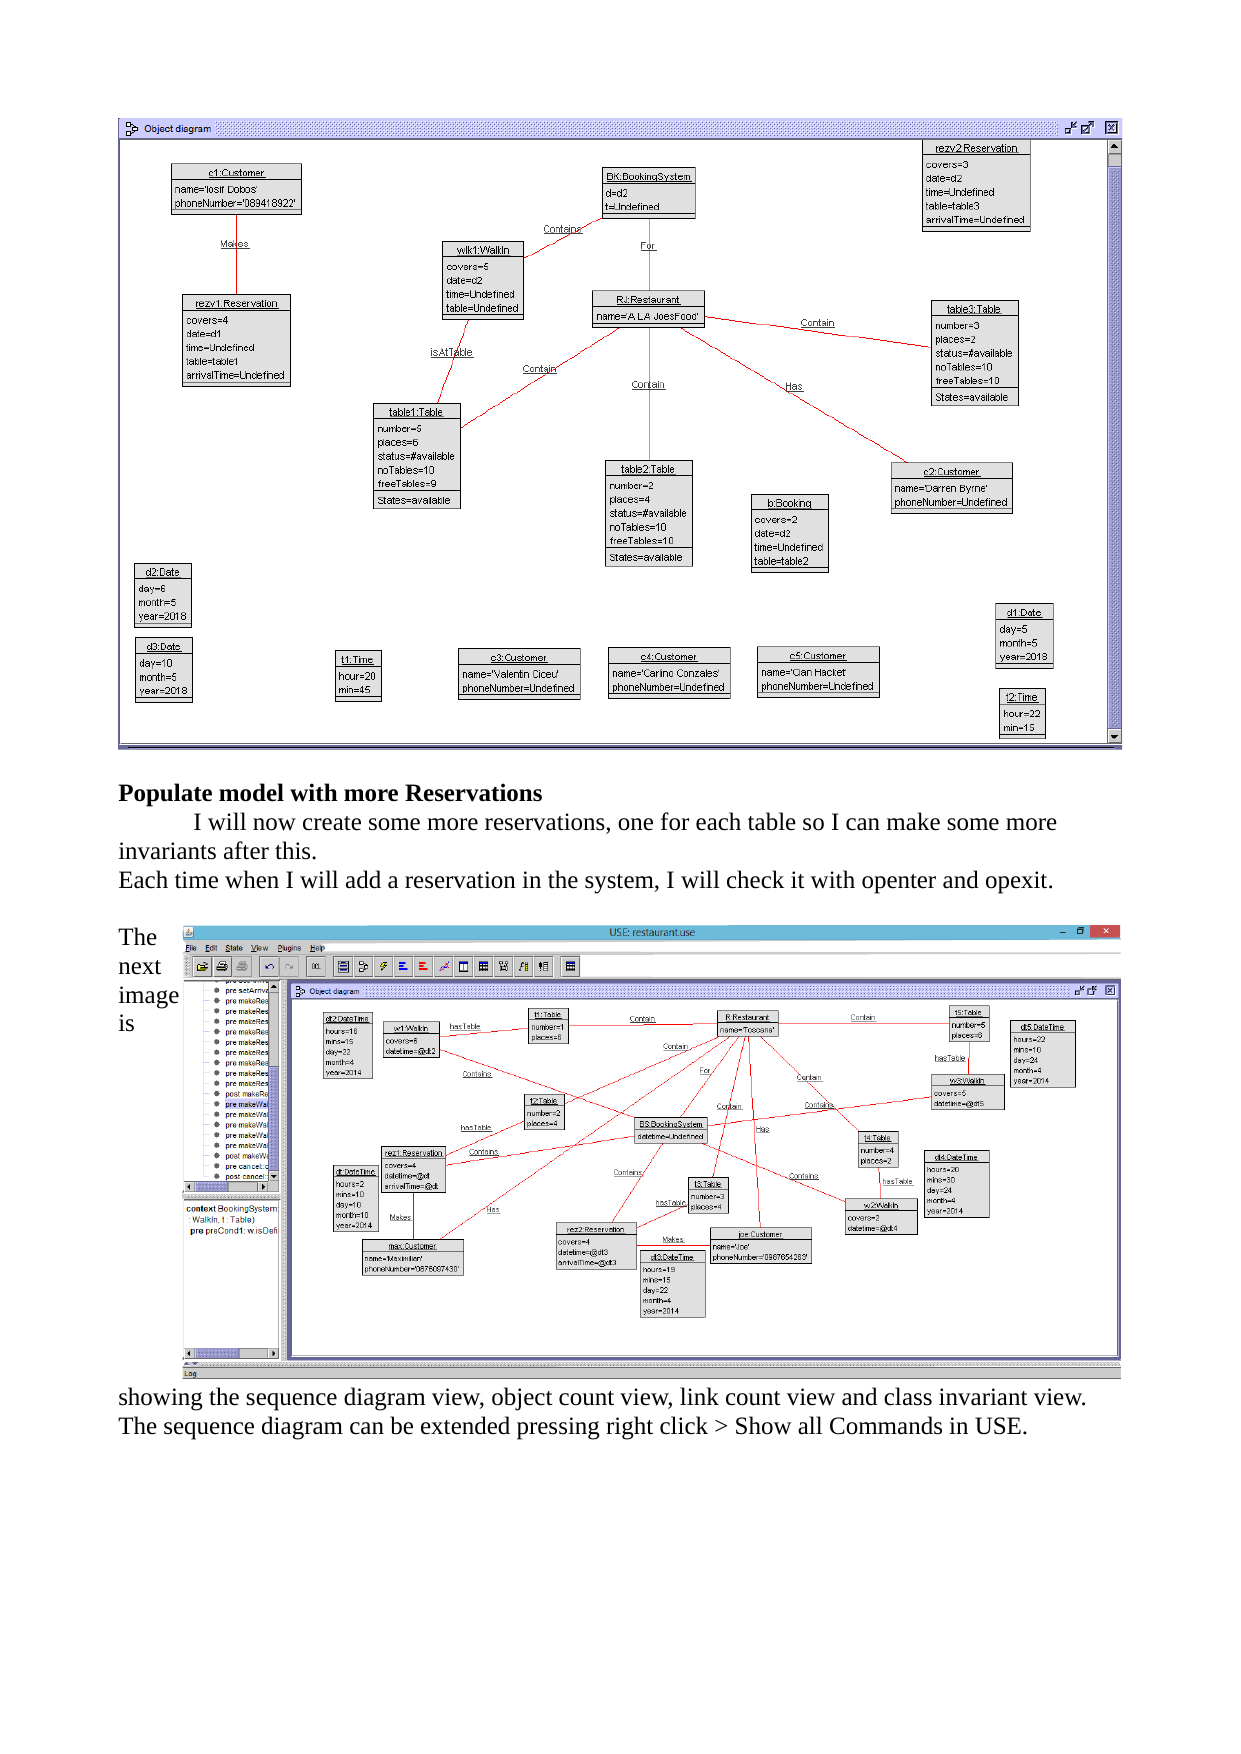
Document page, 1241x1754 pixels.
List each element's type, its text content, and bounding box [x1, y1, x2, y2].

text The next image is showing the sequence diagram view, object count view, link count view and class invariant view. The sequence diagram can be extended pressing right click > Show all Commands in USE. [118, 922, 1122, 1440]
text Each time when I will add a reservation in the system, I will check it with openter and opexit. [118, 865, 1122, 893]
text Populate model with more Reservations [118, 778, 1122, 807]
text I will now create some more reservations, one for each table so I can make some more invariants after this. [118, 807, 1122, 865]
